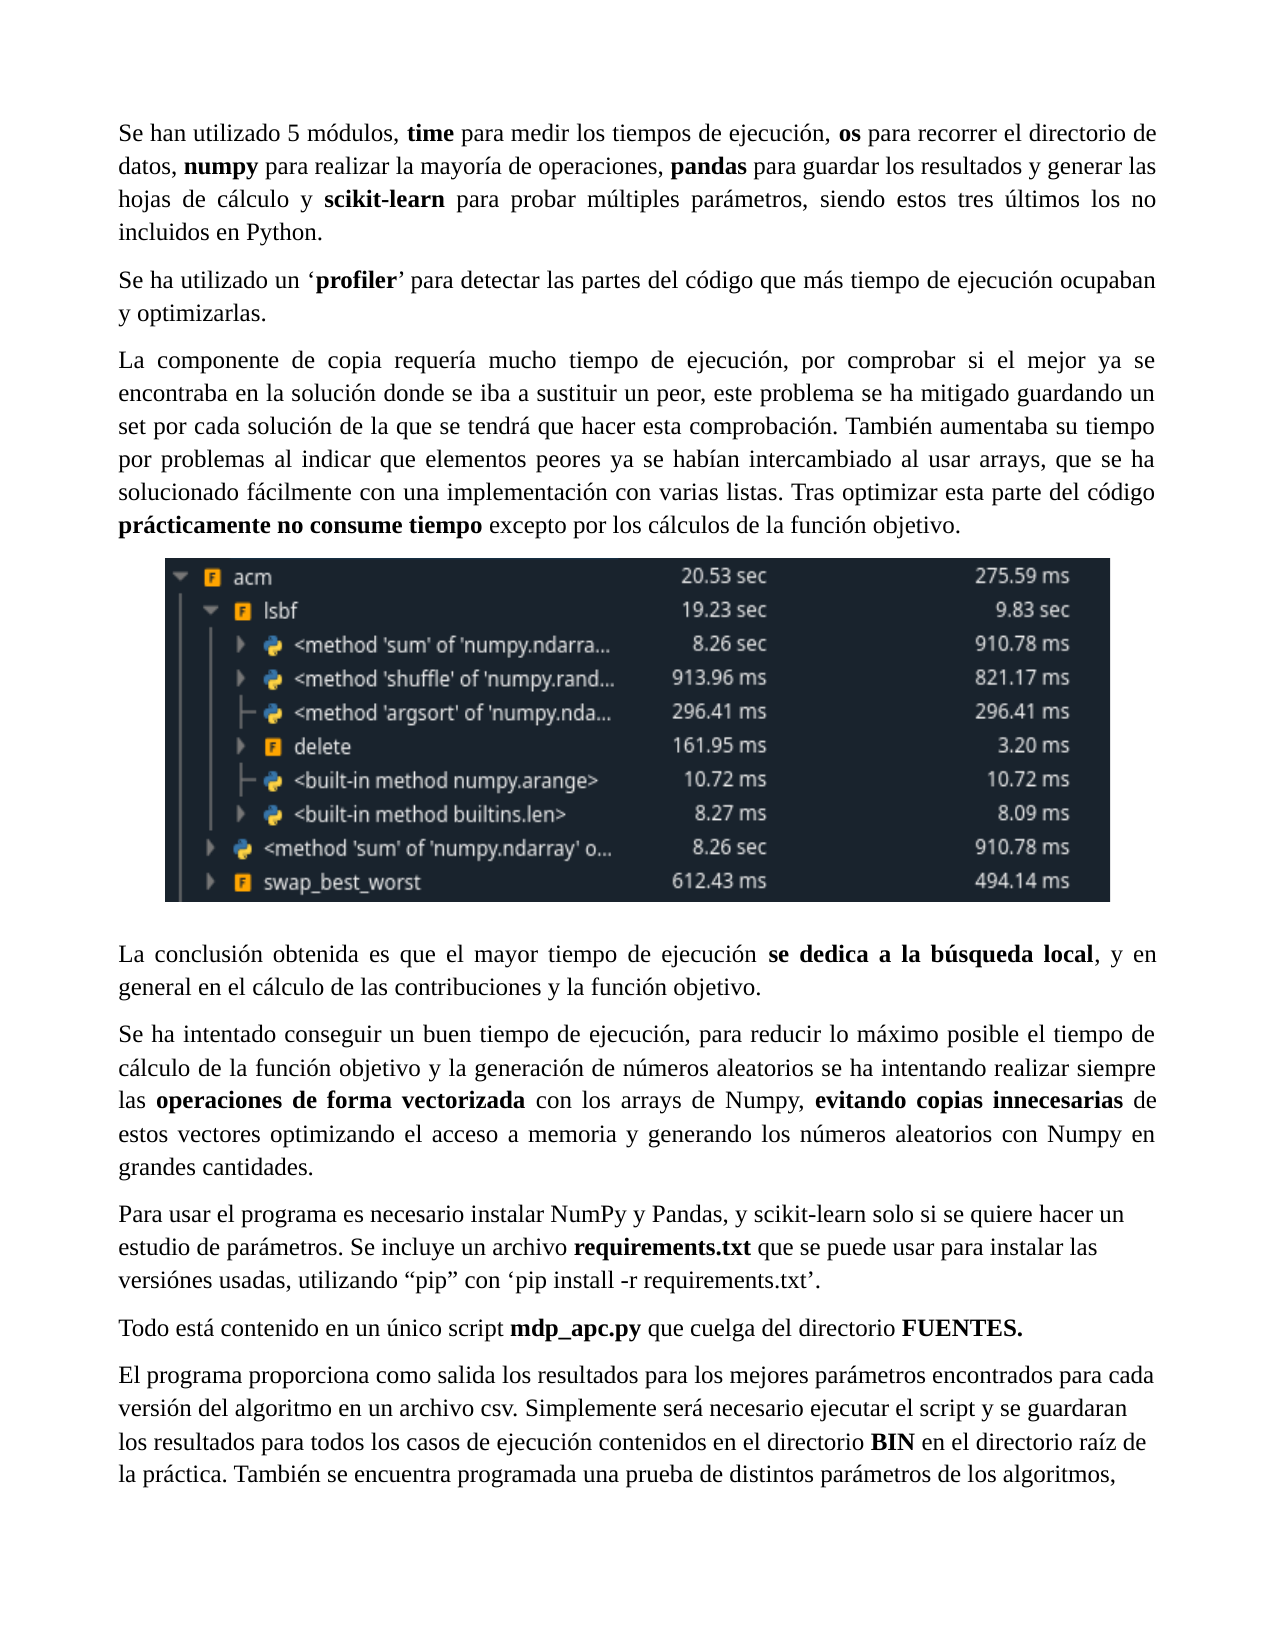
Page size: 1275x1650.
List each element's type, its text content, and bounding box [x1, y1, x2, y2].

text Se han utilizado 5 módulos, time para medir los tiempos de ejecución, os para recorrer el directorio de datos, numpy para realizar la mayoría de operaciones, pandas para guardar los resultados y generar las hojas de cálculo y scikit-learn para probar múltiples parámetros, siendo estos tres últimos los no incluidos en Python. [118, 118, 1157, 246]
text Todo está contenido en un único script mdp_apc.py que cuelga del directorio FUENTES. [118, 1313, 1157, 1342]
text Se ha intentado conseguir un buen tiempo de ejecución, para reducir lo máximo posible el tiempo de cálculo de la función objetivo y la generación de números aleatorios se ha intentando realizar siempre las operaciones de forma vectorizada con los arrays de Numpy, evitando copias innecesarias de estos vectores optimizando el acceso a memoria y generando los números aleatorios con Numpy en grandes cantidades. [118, 1019, 1157, 1180]
text Para usar el programa es necesario instalar NumPy y Pandas, y scikit-learn solo si se quiere hacer un estudio de parámetros. Se incluye un archivo requirements.txt que se puede usar para instalar las versiónes usadas, utilizando “pip” con ‘pip install -r requirements.txt’. [118, 1199, 1157, 1294]
picture [165, 558, 1111, 902]
text La componente de copia requería mucho tiempo de ejecución, por comprobar si el mejor ya se encontraba en la solución donde se iba a sustituir un peor, este problema se ha mitigado guardando un set por cada solución de la que se tendrá que hacer esta comprobación. También aumentaba su tiempo por problemas al indicar que elementos peores ya se habían intercambiado al usar arrays, que se ha solucionado fácilmente con una implementación con varias listas. Tras optimizar esta parte del código prácticamente no consume tiempo excepto por los cálculos de la función objetivo. [118, 345, 1157, 539]
text El programa proporciona como salida los resultados para los mejores parámetros encontrados para cada versión del algoritmo en un archivo csv. Simplemente será necesario ejecutar el script y se guardaran los resultados para todos los casos de ejecución contenidos en el directorio BIN en el directorio raíz de la práctica. También se encuentra programada una prueba de distintos parámetros de los algoritmos, [118, 1361, 1157, 1488]
text Se ha utilizado un ‘profiler’ para detectar las partes del código que más tiempo de ejecución ocupaban y optimizarlas. [118, 265, 1157, 327]
text La conclusión obtenida es que el mayor tiempo de ejecución se dedica a la búsqueda local, y en general en el cálculo de las contribuciones y la función objetivo. [118, 939, 1157, 1001]
